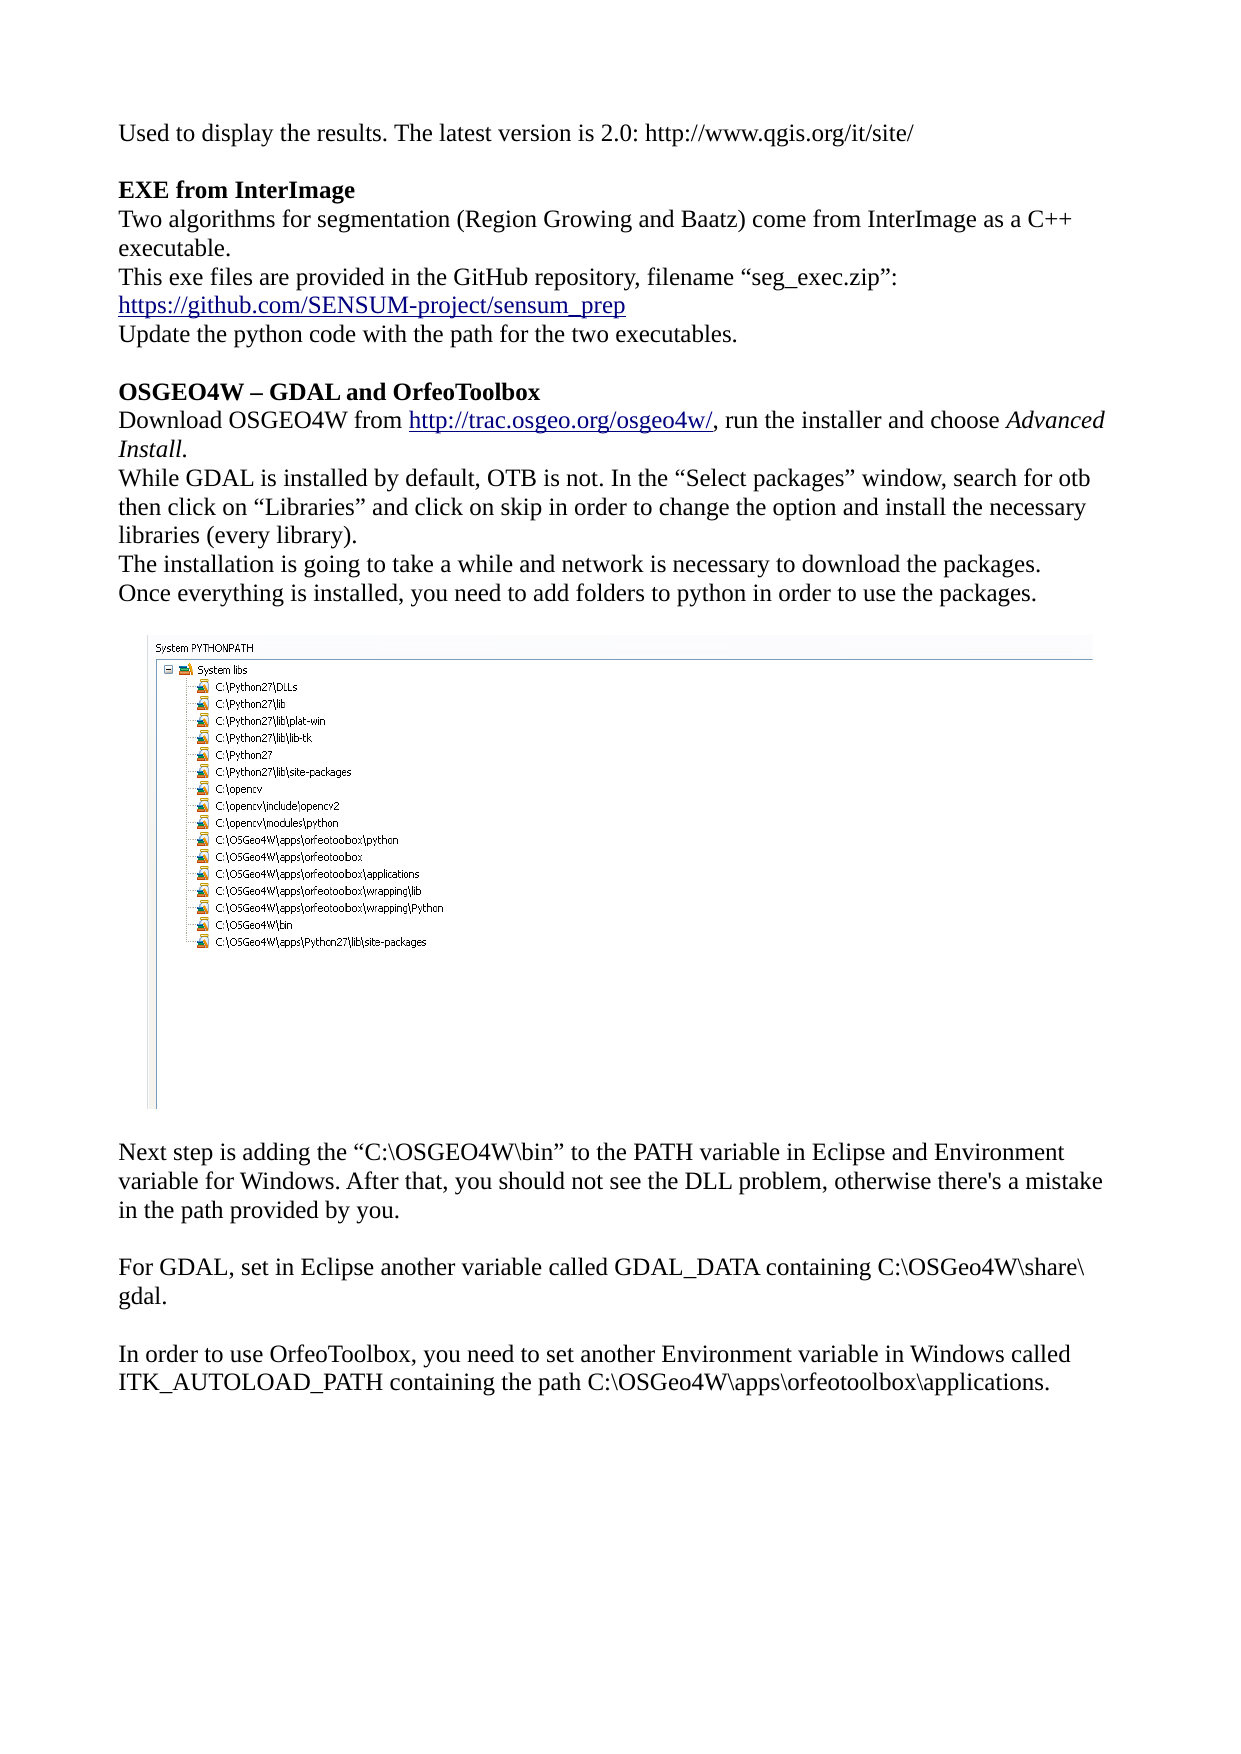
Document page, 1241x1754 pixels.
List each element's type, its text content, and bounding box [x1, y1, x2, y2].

text Once everything is installed, you need to add folders to python in order to use the packages. [118, 578, 1122, 607]
text Next step is adding the “C:\OSGEO4W\bin” to the PATH variable in Eclipse and Environment variable for Windows. After that, you should not see the DLL problem, otherwise there's a mistake in the path provided by you. [118, 1137, 1122, 1224]
text While GDAL is installed by default, OTB is not. In the “Select packages” window, search for otb then click on “Libraries” and click on skip in order to change the option and install the necessary libraries (every library). [118, 463, 1122, 549]
text OSGEO4W – GDAL and OrfeoToolbox [118, 377, 1122, 406]
picture [147, 635, 1093, 1109]
text Update the python code with the path for the two executables. [118, 319, 1122, 348]
text https://github.com/SENSUM-project/sensum_prep [118, 291, 1122, 319]
text In order to use OrfeoToolbox, you need to set another Environment variable in Windows called ITK_AUTOLOAD_PATH containing the path C:\OSGeo4W\apps\orfeotoolbox\applications. [118, 1339, 1122, 1396]
text EXE from InterImage [118, 176, 1122, 204]
text Download OSGEO4W from http://trac.osgeo.org/osgeo4w/, run the installer and choose Advanced Install. [118, 406, 1122, 463]
text For GDAL, set in Eclipse another variable called GDAL_DATA containing C:\OSGeo4W\share\gdal. [118, 1252, 1122, 1310]
text This exe files are provided in the GitHub repository, filename “seg_exec.zip”: [118, 262, 1122, 291]
text Two algorithms for segmentation (Region Growing and Baatz) come from InterImage as a C++ executable. [118, 204, 1122, 262]
text Used to display the results. The latest version is 2.0: http://www.qgis.org/it/site/ [118, 118, 1122, 147]
text The installation is going to take a while and network is necessary to download the packages. [118, 549, 1122, 578]
